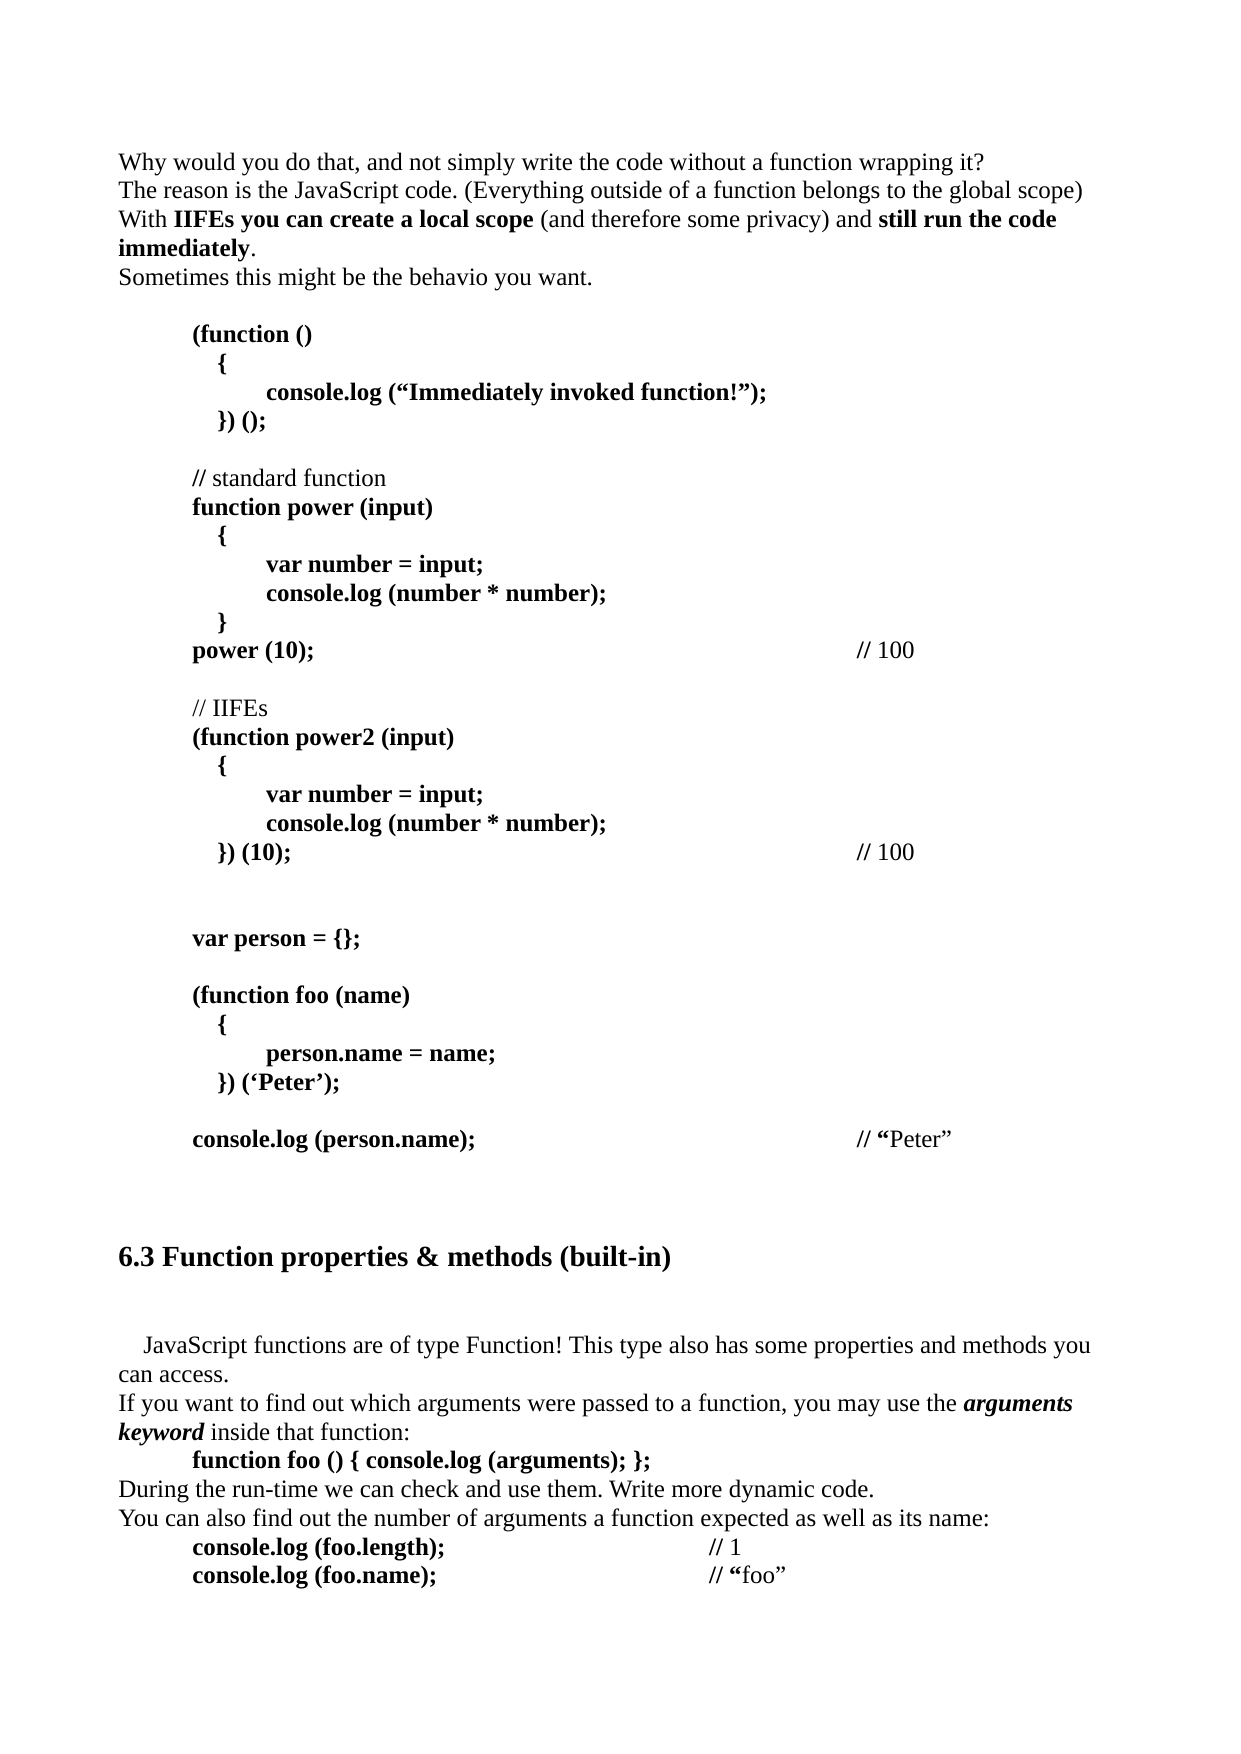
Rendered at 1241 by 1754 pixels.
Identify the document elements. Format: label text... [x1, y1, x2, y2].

text function power (input) [118, 492, 1122, 521]
text You can also find out the number of arguments a function expected as well as its name: [118, 1503, 1122, 1532]
text (function foo (name) [118, 981, 1122, 1009]
text }) (‘Peter’); [118, 1067, 1122, 1096]
text console.log (“Immediately invoked function!”); [118, 377, 1122, 406]
text Sometimes this might be the behavio you want. [118, 262, 1122, 291]
text JavaScript functions are of type Function! This type also has some properties and methods you can access. [118, 1330, 1122, 1388]
text { [118, 521, 1122, 549]
text console.log (foo.length); // 1 [118, 1532, 1122, 1560]
text }) (); [118, 406, 1122, 434]
text // standard function [118, 463, 1122, 492]
text var number = input; [118, 779, 1122, 808]
text console.log (foo.name); // “foo” [118, 1560, 1122, 1589]
text person.name = name; [118, 1038, 1122, 1067]
text console.log (person.name); // “Peter” [118, 1124, 1122, 1153]
text console.log (number * number); [118, 808, 1122, 837]
text If you want to find out which arguments were passed to a function, you may use the arguments keyword inside that function: [118, 1388, 1122, 1445]
text var person = {}; [118, 923, 1122, 952]
text Why would you do that, and not simply write the code without a function wrapping it? [118, 147, 1122, 176]
text } [118, 607, 1122, 636]
text var number = input; [118, 549, 1122, 578]
text 6.3 Function properties & methods (built-in) [118, 1239, 1122, 1273]
text { [118, 348, 1122, 377]
text The reason is the JavaScript code. (Everything outside of a function belongs to the global scope) [118, 176, 1122, 204]
text console.log (number * number); [118, 578, 1122, 607]
text function foo () { console.log (arguments); }; [118, 1445, 1122, 1474]
text { [118, 751, 1122, 779]
text }) (10); // 100 [118, 837, 1122, 866]
text During the run-time we can check and use them. Write more dynamic code. [118, 1474, 1122, 1503]
text With IIFEs you can create a local scope (and therefore some privacy) and still run the code immediately. [118, 204, 1122, 262]
text (function power2 (input) [118, 722, 1122, 751]
text power (10); // 100 [118, 636, 1122, 664]
text { [118, 1009, 1122, 1038]
text // IIFEs [118, 693, 1122, 722]
text (function () [118, 319, 1122, 348]
